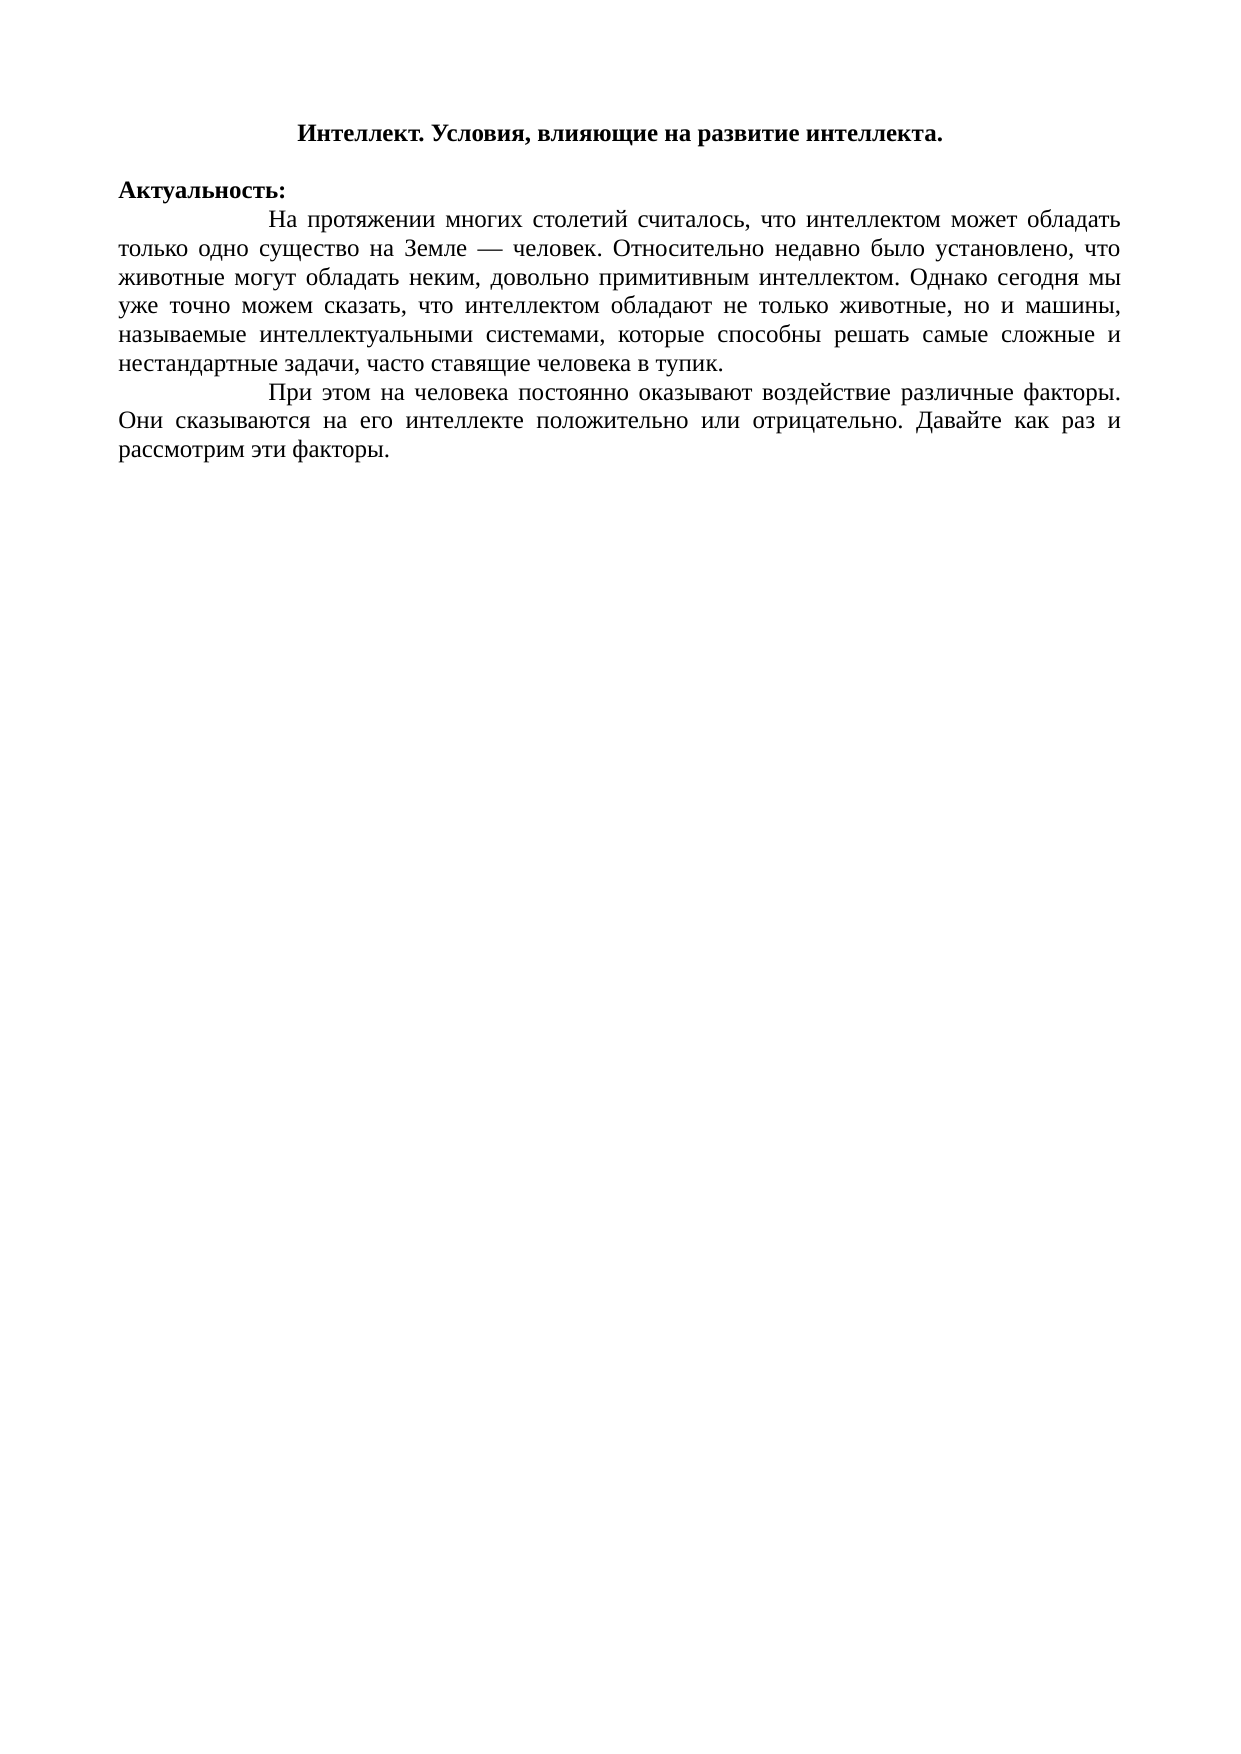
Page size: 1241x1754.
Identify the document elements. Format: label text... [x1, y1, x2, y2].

text На протяжении многих столетий считалось, что интеллектом может обладать только одно существо на Земле — человек. Относительно недавно было установлено, что животные могут обладать неким, довольно примитивным интеллектом. Однако сегодня мы уже точно можем сказать, что интеллектом обладают не только животные, но и машины, называемые интеллектуальными системами, которые способны решать самые сложные и нестандартные задачи, часто ставящие человека в тупик. [118, 204, 1122, 377]
text Актуальность: [118, 176, 1122, 204]
text При этом на человека постоянно оказывают воздействие различные факторы. Они сказываются на его интеллекте положительно или отрицательно. Давайте как раз и рассмотрим эти факторы. [118, 377, 1122, 463]
text Интеллект. Условия, влияющие на развитие интеллекта. [118, 118, 1122, 147]
